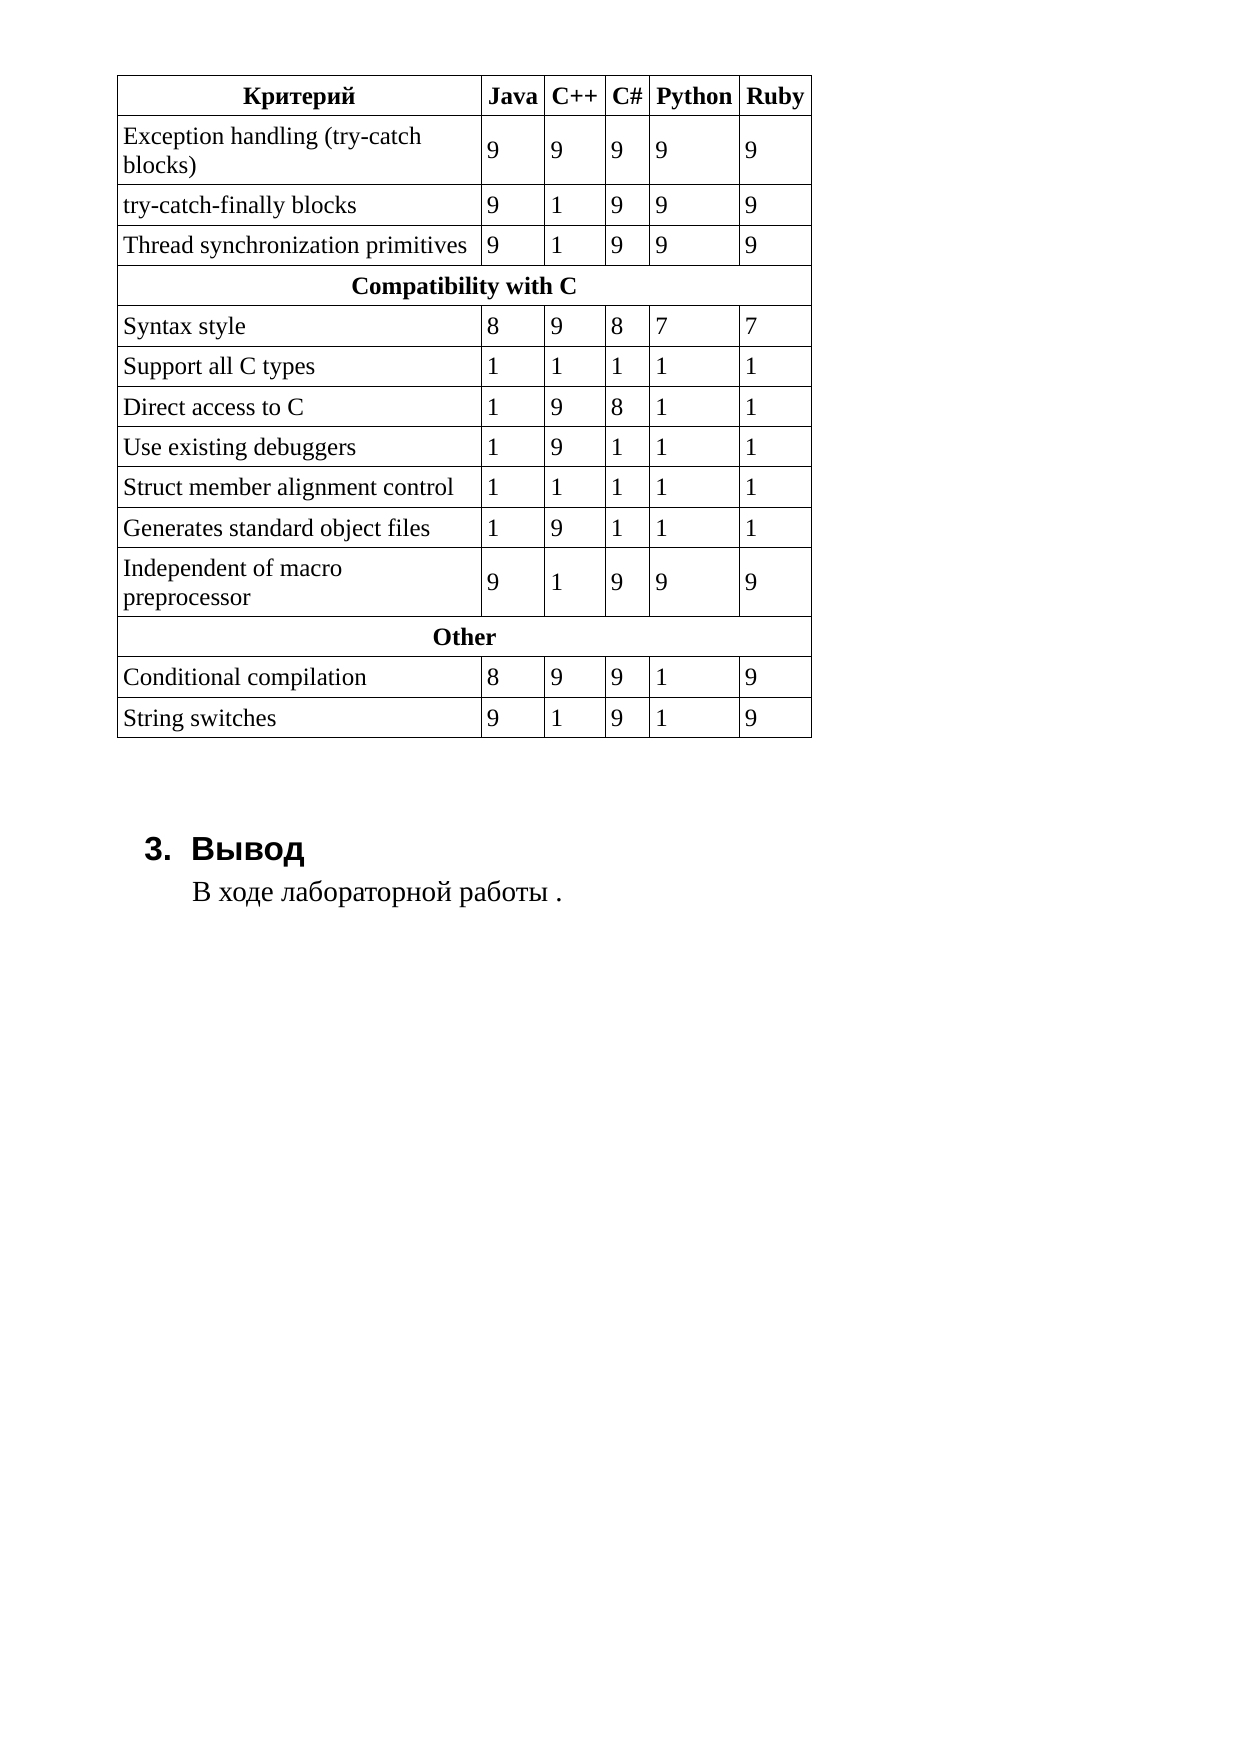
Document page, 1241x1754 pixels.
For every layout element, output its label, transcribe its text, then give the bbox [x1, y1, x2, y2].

table_cell 1 [740, 467, 811, 507]
table_cell Syntax style [118, 306, 481, 346]
table_cell 9 [545, 387, 605, 426]
table_cell 1 [650, 427, 739, 466]
table_cell 1 [606, 427, 649, 466]
table_cell 9 [545, 116, 605, 184]
table_cell 1 [650, 387, 739, 426]
table_cell String switches [118, 698, 481, 737]
table_cell 1 [545, 467, 605, 507]
table_cell 1 [482, 427, 544, 466]
table_cell 1 [740, 508, 811, 547]
table_cell 9 [606, 185, 649, 224]
table_cell 1 [650, 467, 739, 507]
table_cell 8 [482, 657, 544, 697]
subtitle Вывод [144, 829, 1152, 868]
table_header C# [606, 76, 649, 115]
table_cell 9 [740, 116, 811, 184]
table_cell Thread synchronization primitives [118, 226, 481, 265]
table_cell 1 [606, 467, 649, 507]
table_cell 1 [740, 427, 811, 466]
table_cell Exception handling (try-catch blocks) [118, 116, 481, 184]
table_cell 9 [482, 185, 544, 224]
table_cell 9 [650, 116, 739, 184]
table_header Java [482, 76, 544, 115]
table_cell 9 [740, 698, 811, 737]
table_cell 1 [545, 347, 605, 386]
table_cell 9 [606, 657, 649, 697]
table_cell 9 [650, 185, 739, 224]
table_cell 9 [545, 657, 605, 697]
table_cell Independent of macro preprocessor [118, 548, 481, 616]
table_cell 8 [606, 306, 649, 346]
table_header Ruby [740, 76, 811, 115]
table_cell 1 [482, 387, 544, 426]
table_cell 1 [650, 347, 739, 386]
table_cell Other [118, 617, 811, 656]
table_cell 1 [740, 347, 811, 386]
table_header Критерий [118, 76, 481, 115]
table_cell Struct member alignment control [118, 467, 481, 507]
table_cell 9 [606, 698, 649, 737]
table_cell try-catch-finally blocks [118, 185, 481, 224]
table_cell 1 [545, 698, 605, 737]
table_cell Support all C types [118, 347, 481, 386]
table_cell 1 [740, 387, 811, 426]
table_cell 1 [650, 508, 739, 547]
table_header C++ [545, 76, 605, 115]
table_cell 9 [740, 657, 811, 697]
table_cell Generates standard object files [118, 508, 481, 547]
table_cell 1 [650, 657, 739, 697]
table_cell 9 [606, 548, 649, 616]
table_header Python [650, 76, 739, 115]
table_cell 9 [482, 226, 544, 265]
table_cell 8 [606, 387, 649, 426]
table_cell 1 [482, 347, 544, 386]
table_cell 9 [606, 116, 649, 184]
table_cell 7 [740, 306, 811, 346]
table_cell Use existing debuggers [118, 427, 481, 466]
table_cell 1 [482, 467, 544, 507]
table_cell 1 [606, 347, 649, 386]
table_cell 9 [545, 427, 605, 466]
text В ходе лабораторной работы . [192, 874, 1152, 907]
table_cell Conditional compilation [118, 657, 481, 697]
table_cell 1 [482, 508, 544, 547]
table_cell 1 [545, 185, 605, 224]
table_cell 9 [482, 116, 544, 184]
table_cell 1 [545, 226, 605, 265]
table_cell 1 [650, 698, 739, 737]
table_cell 9 [482, 548, 544, 616]
table_cell Compatibility with C [118, 266, 811, 305]
table_cell 9 [650, 548, 739, 616]
table_cell 9 [740, 185, 811, 224]
table_cell 9 [482, 698, 544, 737]
table_cell 9 [545, 306, 605, 346]
table_cell 9 [740, 548, 811, 616]
table_cell 1 [606, 508, 649, 547]
table_cell 9 [650, 226, 739, 265]
table_cell 9 [606, 226, 649, 265]
table_cell 9 [545, 508, 605, 547]
table_cell Direct access to C [118, 387, 481, 426]
table_cell 9 [740, 226, 811, 265]
table_cell 8 [482, 306, 544, 346]
table_cell 7 [650, 306, 739, 346]
table_cell 1 [545, 548, 605, 616]
